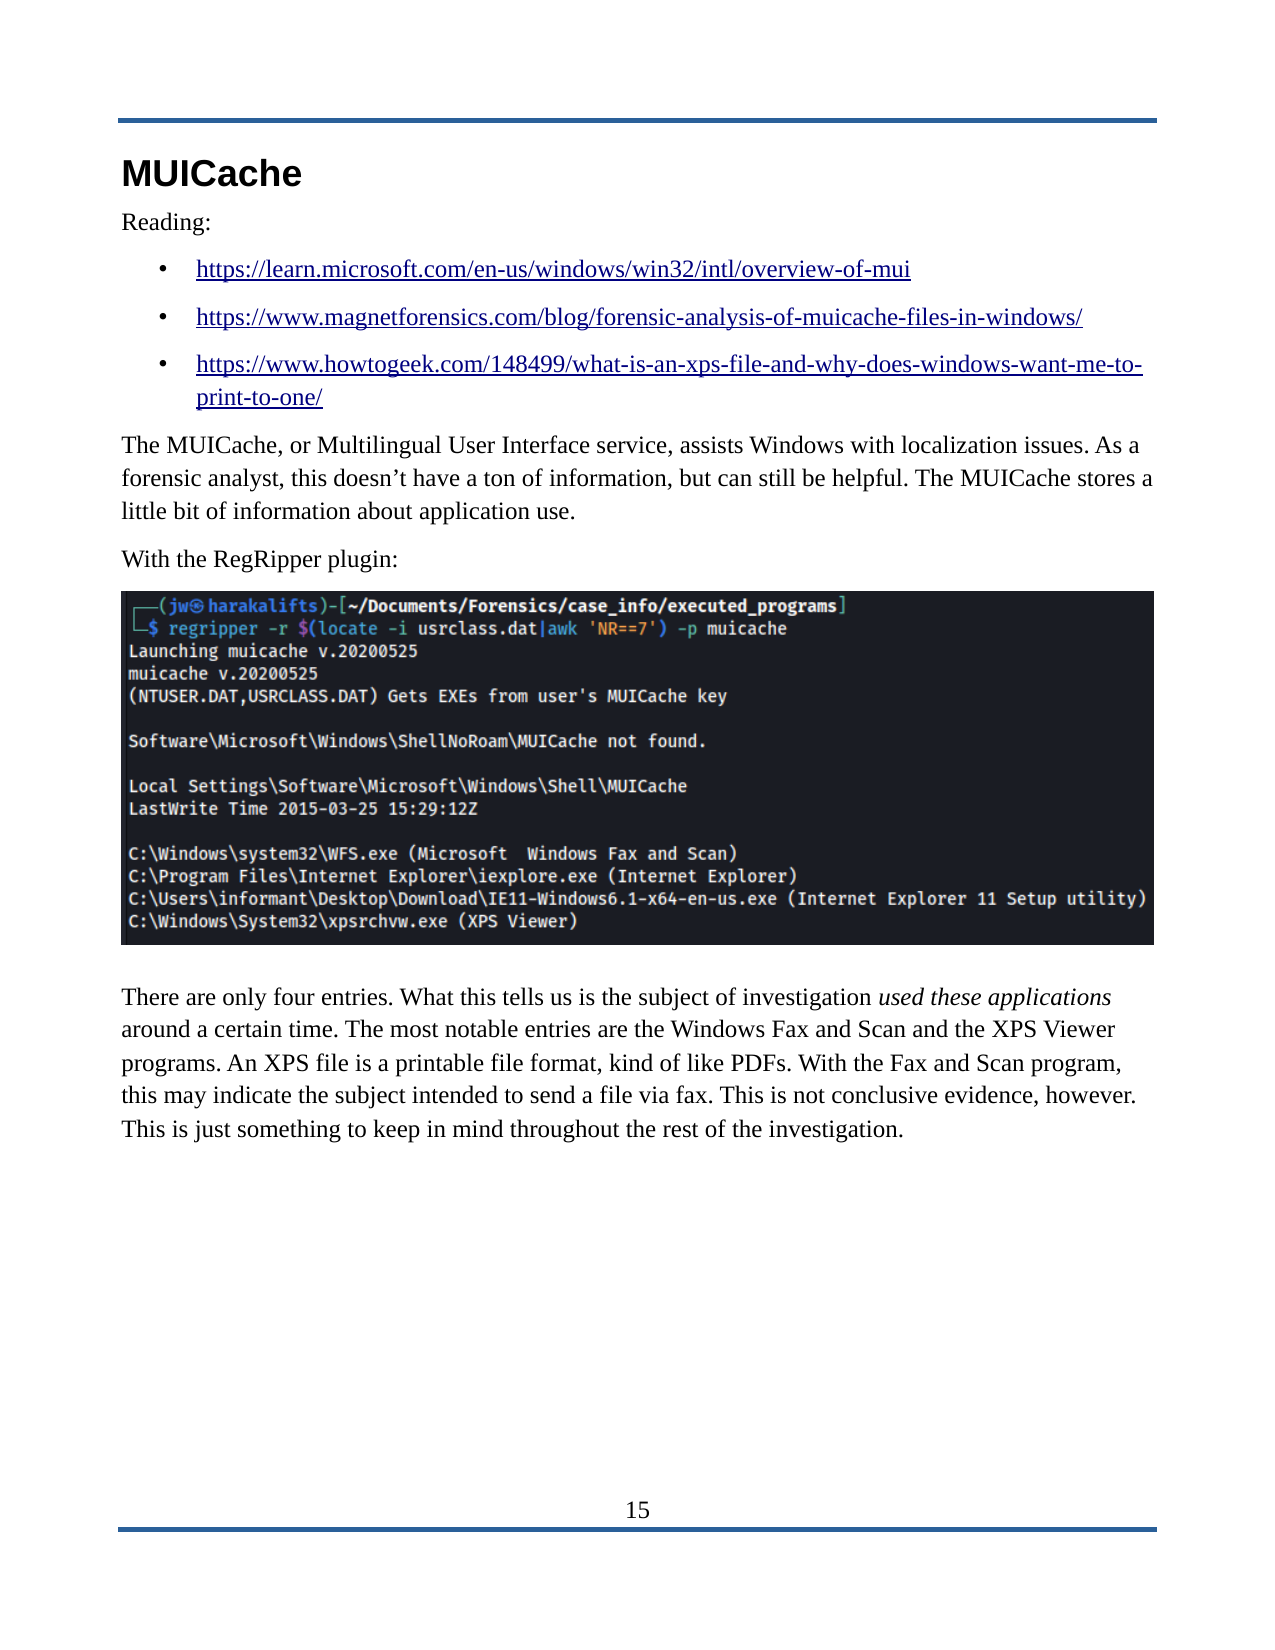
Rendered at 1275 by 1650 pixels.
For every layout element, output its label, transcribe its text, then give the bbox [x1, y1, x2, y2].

list https://learn.microsoft.com/en-us/windows/win32/intl/overview-of-mui [158, 254, 1154, 283]
text With the RegRipper plugin: [121, 544, 1154, 572]
list https://www.magnetforensics.com/blog/forensic-analysis-of-muicache-files-in-windows/ [158, 302, 1154, 331]
text Reading: [121, 207, 1154, 235]
text The MUICache, or Multilingual User Interface service, assists Windows with localization issues. As a forensic analyst, this doesn’t have a ton of information, but can still be helpful. The MUICache stores a little bit of information about application use. [121, 430, 1154, 525]
subtitle MUICache [121, 151, 1154, 194]
text There are only four entries. What this tells us is the subject of investigation used these applications around a certain time. The most notable entries are the Windows Fax and Scan and the XPS Viewer programs. An XPS file is a printable file format, kind of like PDFs. With the Fax and Scan program, this may indicate the subject intended to send a file via fax. This is not conclusive evidence, however. This is just something to keep in mind throughout the rest of the investigation. [121, 945, 1154, 1142]
list https://www.howtogeek.com/148499/what-is-an-xps-file-and-why-does-windows-want-me-to-print-to-one/ [158, 349, 1154, 411]
picture [121, 591, 1154, 945]
